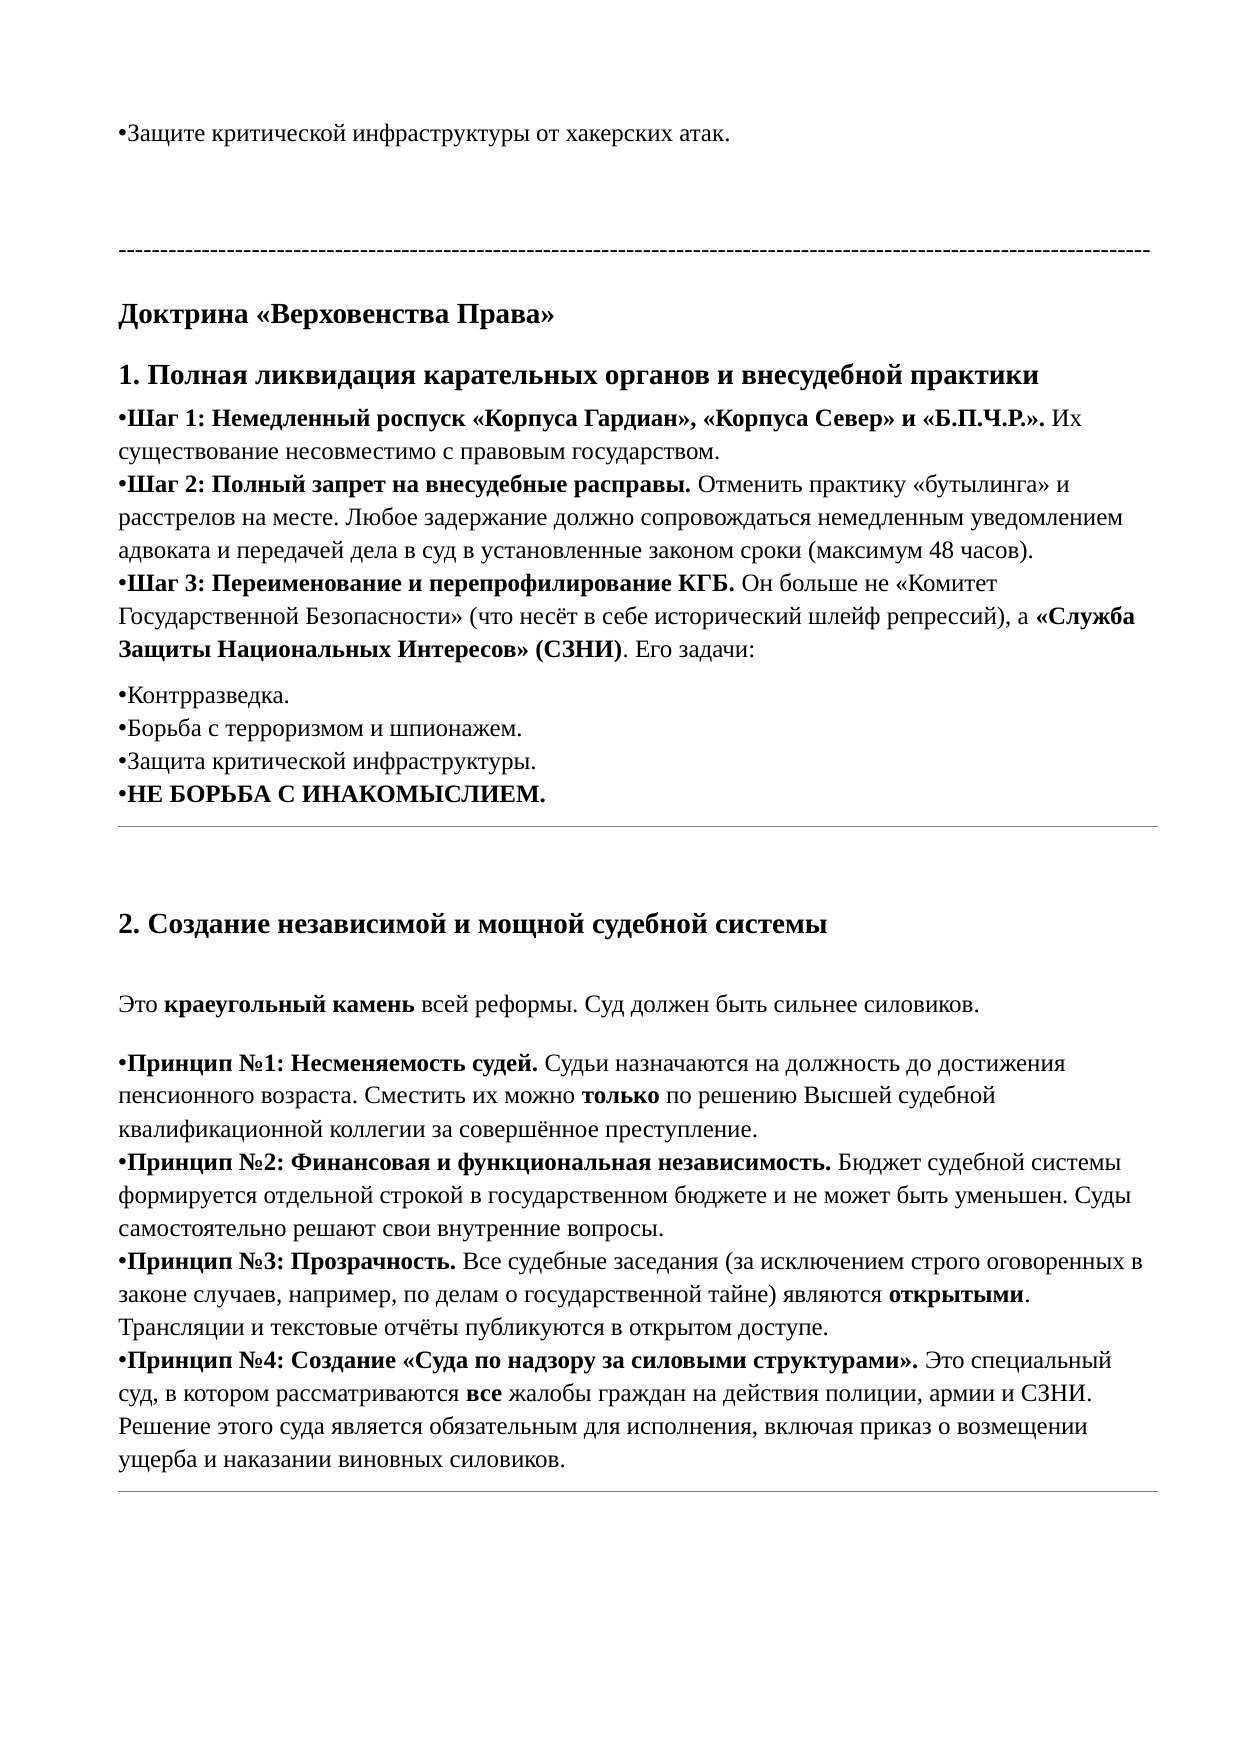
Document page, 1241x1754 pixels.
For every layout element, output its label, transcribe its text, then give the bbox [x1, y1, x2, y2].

list Шаг 3: Переименование и перепрофилирование КГБ. Он больше не «Комитет Государственной Безопасности» (что несёт в себе исторический шлейф репрессий), а «Служба Защиты Национальных Интересов» (СЗНИ). Его задачи: [118, 568, 1158, 663]
subtitle 2. Создание независимой и мощной судебной системы [118, 906, 1158, 939]
list Принцип №3: Прозрачность. Все судебные заседания (за исключением строго оговоренных в законе случаев, например, по делам о государственной тайне) являются открытыми. Трансляции и текстовые отчёты публикуются в открытом доступе. [118, 1246, 1158, 1341]
list НЕ БОРЬБА С ИНАКОМЫСЛИЕМ. [118, 779, 1158, 807]
list Контрразведка. [118, 680, 1158, 708]
text Это краеугольный камень всей реформы. Суд должен быть сильнее силовиков. [118, 989, 1158, 1018]
text ---------------------------------------------------------------------------------------------------------------------------- [118, 234, 1158, 263]
list Борьба с терроризмом и шпионажем. [118, 713, 1158, 741]
list Шаг 2: Полный запрет на внесудебные расправы. Отменить практику «бутылинга» и расстрелов на месте. Любое задержание должно сопровождаться немедленным уведомлением адвоката и передачей дела в суд в установленные законом сроки (максимум 48 часов). [118, 469, 1158, 564]
subtitle 1. Полная ликвидация карательных органов и внесудебной практики [118, 357, 1158, 391]
list Шаг 1: Немедленный роспуск «Корпуса Гардиан», «Корпуса Север» и «Б.П.Ч.Р.». Их существование несовместимо с правовым государством. [118, 403, 1158, 465]
list Принцип №1: Несменяемость судей. Судьи назначаются на должность до достижения пенсионного возраста. Сместить их можно только по решению Высшей судебной квалификационной коллегии за совершённое преступление. [118, 1048, 1158, 1142]
subtitle Доктрина «Верховенства Права» [118, 296, 1158, 330]
list Защите критической инфраструктуры от хакерских атак. [118, 118, 1158, 147]
list Принцип №4: Создание «Суда по надзору за силовыми структурами». Это специальный суд, в котором рассматриваются все жалобы граждан на действия полиции, армии и СЗНИ. Решение этого суда является обязательным для исполнения, включая приказ о возмещении ущерба и наказании виновных силовиков. [118, 1345, 1158, 1473]
list Защита критической инфраструктуры. [118, 746, 1158, 774]
list Принцип №2: Финансовая и функциональная независимость. Бюджет судебной системы формируется отдельной строкой в государственном бюджете и не может быть уменьшен. Суды самостоятельно решают свои внутренние вопросы. [118, 1147, 1158, 1241]
